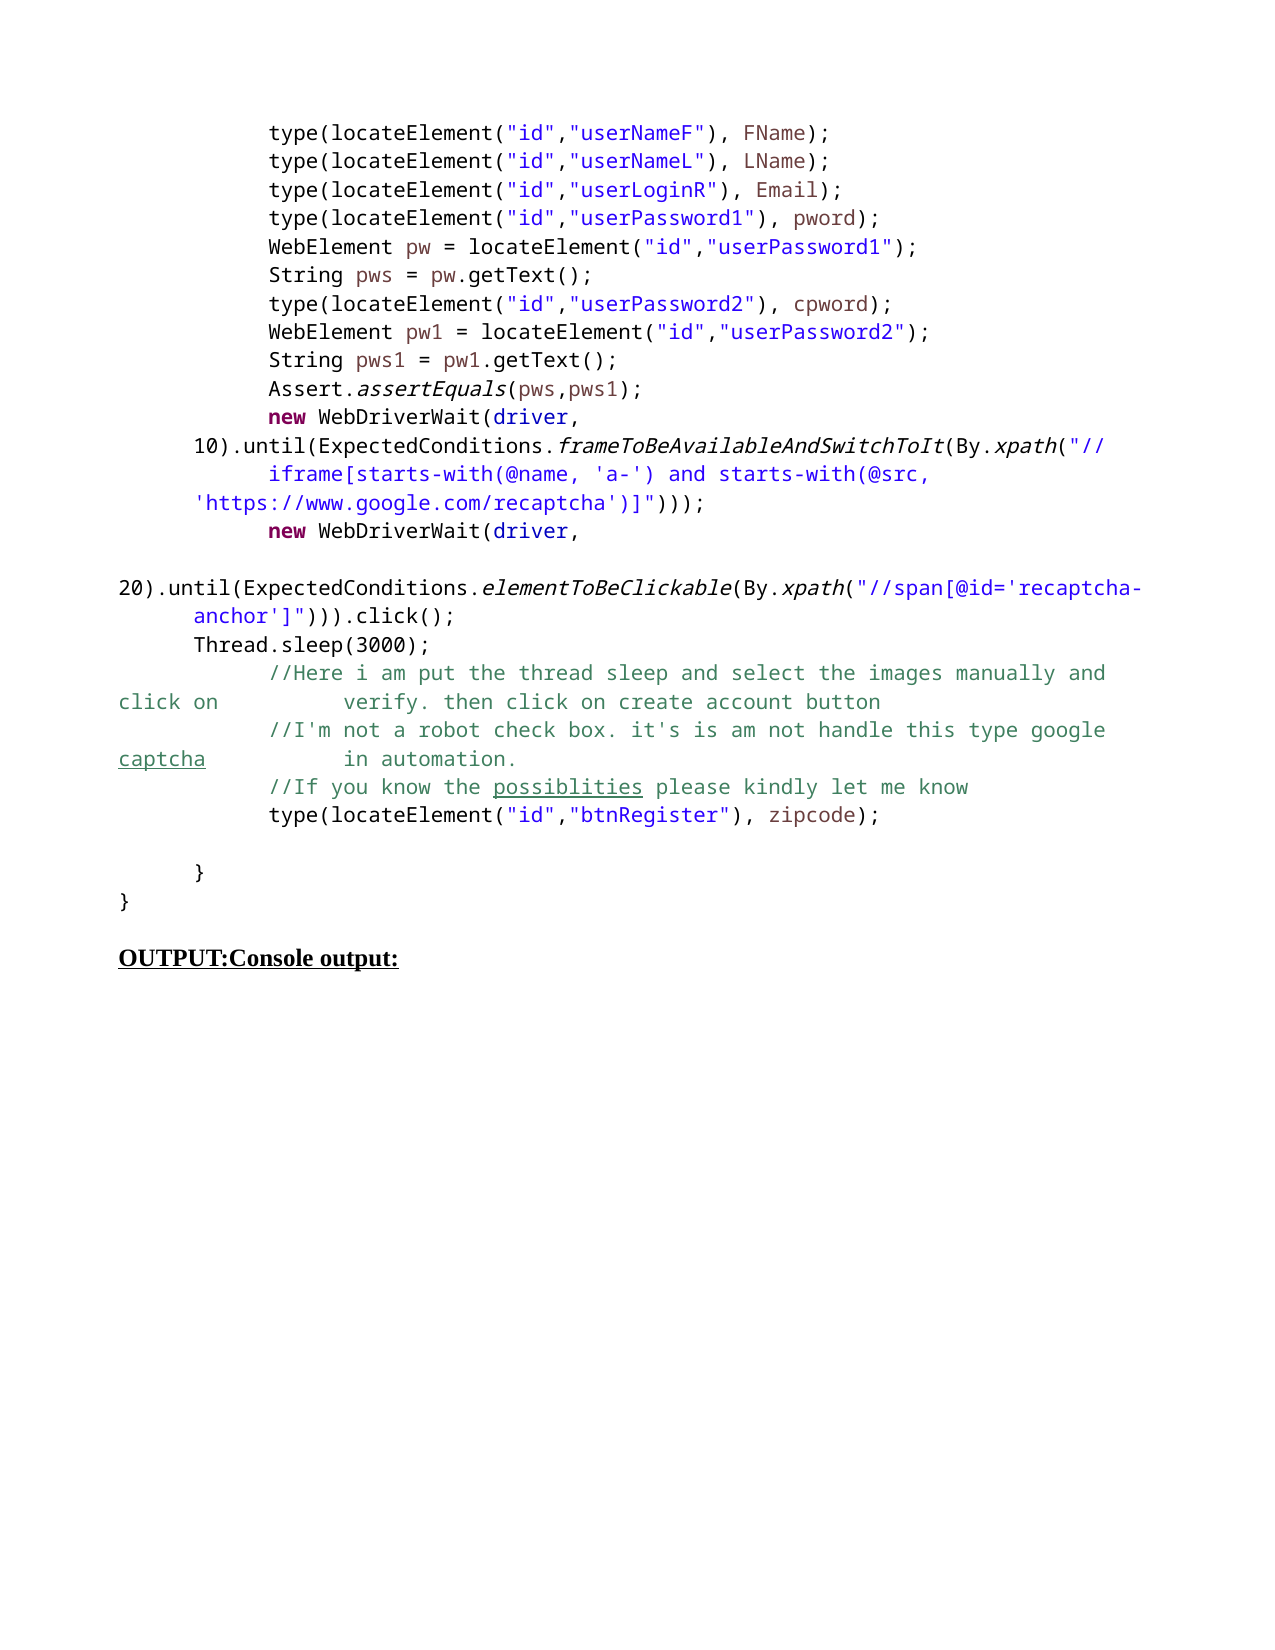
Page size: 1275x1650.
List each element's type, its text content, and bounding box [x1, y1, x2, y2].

text type(locateElement("id","userPassword2"), cpword); [118, 289, 1157, 317]
text new WebDriverWait(driver, 10).until(ExpectedConditions.frameToBeAvailableAndSwitchToIt(By.xpath("// iframe[starts-with(@name, 'a-') and starts-with(@src, 'https://www.google.com/recaptcha')]"))); [118, 402, 1157, 516]
text type(locateElement("id","userNameF"), FName); [118, 118, 1157, 147]
text //Here i am put the thread sleep and select the images manually and click on verify. then click on create account button [118, 658, 1157, 715]
text OUTPUT:Console output: [118, 943, 1157, 972]
text type(locateElement("id","userLoginR"), Email); [118, 175, 1157, 203]
text //If you know the possiblities please kindly let me know [118, 772, 1157, 801]
text } [118, 886, 1157, 914]
text //I'm not a robot check box. it's is am not handle this type google captcha in automation. [118, 715, 1157, 772]
text new WebDriverWait(driver, 20).until(ExpectedConditions.elementToBeClickable(By.xpath("//span[@id='recaptcha- anchor']"))).click(); [118, 516, 1157, 630]
text String pws1 = pw1.getText(); [118, 346, 1157, 374]
text Thread.sleep(3000); [118, 630, 1157, 658]
text WebElement pw = locateElement("id","userPassword1"); [118, 232, 1157, 260]
text WebElement pw1 = locateElement("id","userPassword2"); [118, 317, 1157, 346]
text type(locateElement("id","btnRegister"), zipcode); [118, 801, 1157, 829]
text String pws = pw.getText(); [118, 260, 1157, 289]
text type(locateElement("id","userPassword1"), pword); [118, 203, 1157, 232]
text type(locateElement("id","userNameL"), LName); [118, 147, 1157, 175]
text } [118, 857, 1157, 886]
text Assert.assertEquals(pws,pws1); [118, 374, 1157, 402]
